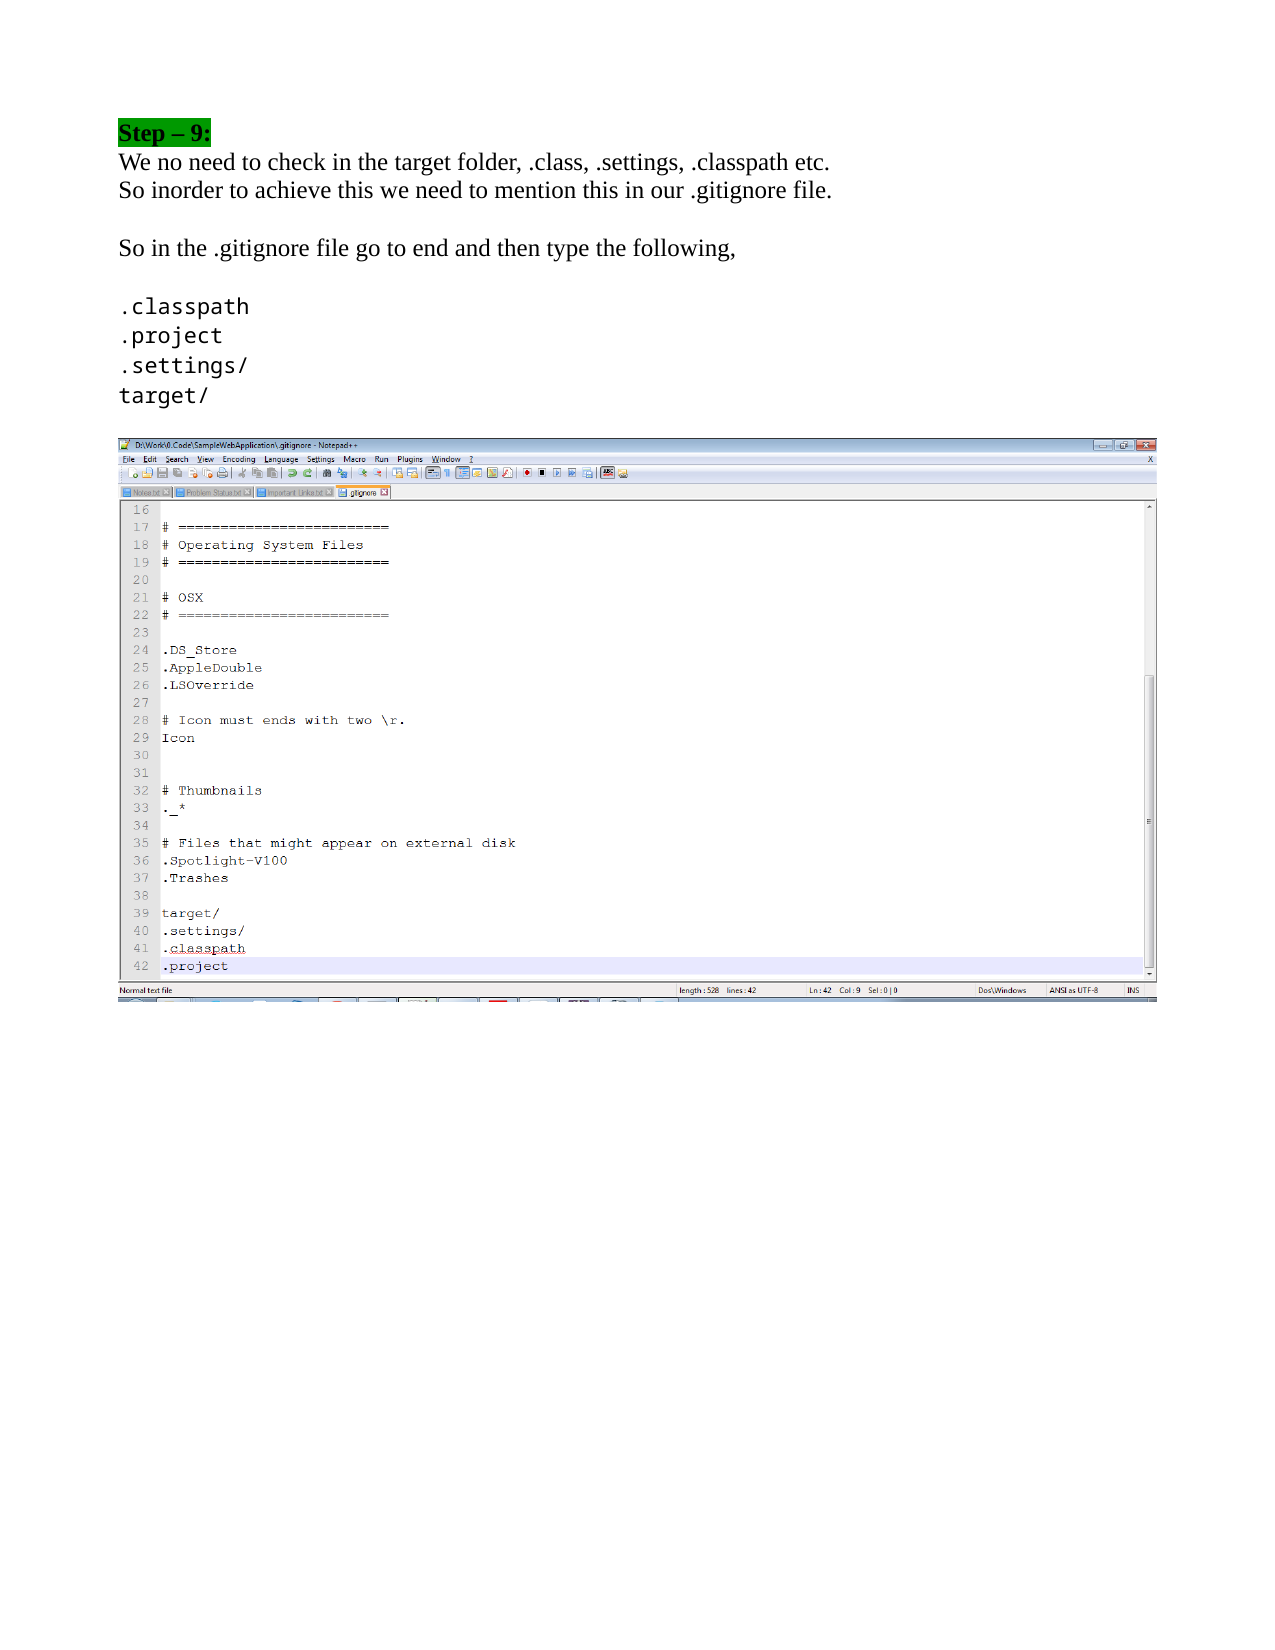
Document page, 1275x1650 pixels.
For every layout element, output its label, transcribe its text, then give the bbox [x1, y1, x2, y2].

text .classpath [118, 291, 1157, 320]
text Step – 9: [118, 118, 1157, 147]
text target/ [118, 380, 1157, 410]
text We no need to check in the target folder, .class, .settings, .classpath etc. [118, 147, 1157, 176]
text So inorder to achieve this we need to mention this in our .gitignore file. [118, 176, 1157, 204]
text So in the .gitignore file go to end and then type the following, [118, 233, 1157, 262]
picture [118, 438, 1157, 1002]
text .project [118, 320, 1157, 350]
text .settings/ [118, 350, 1157, 380]
